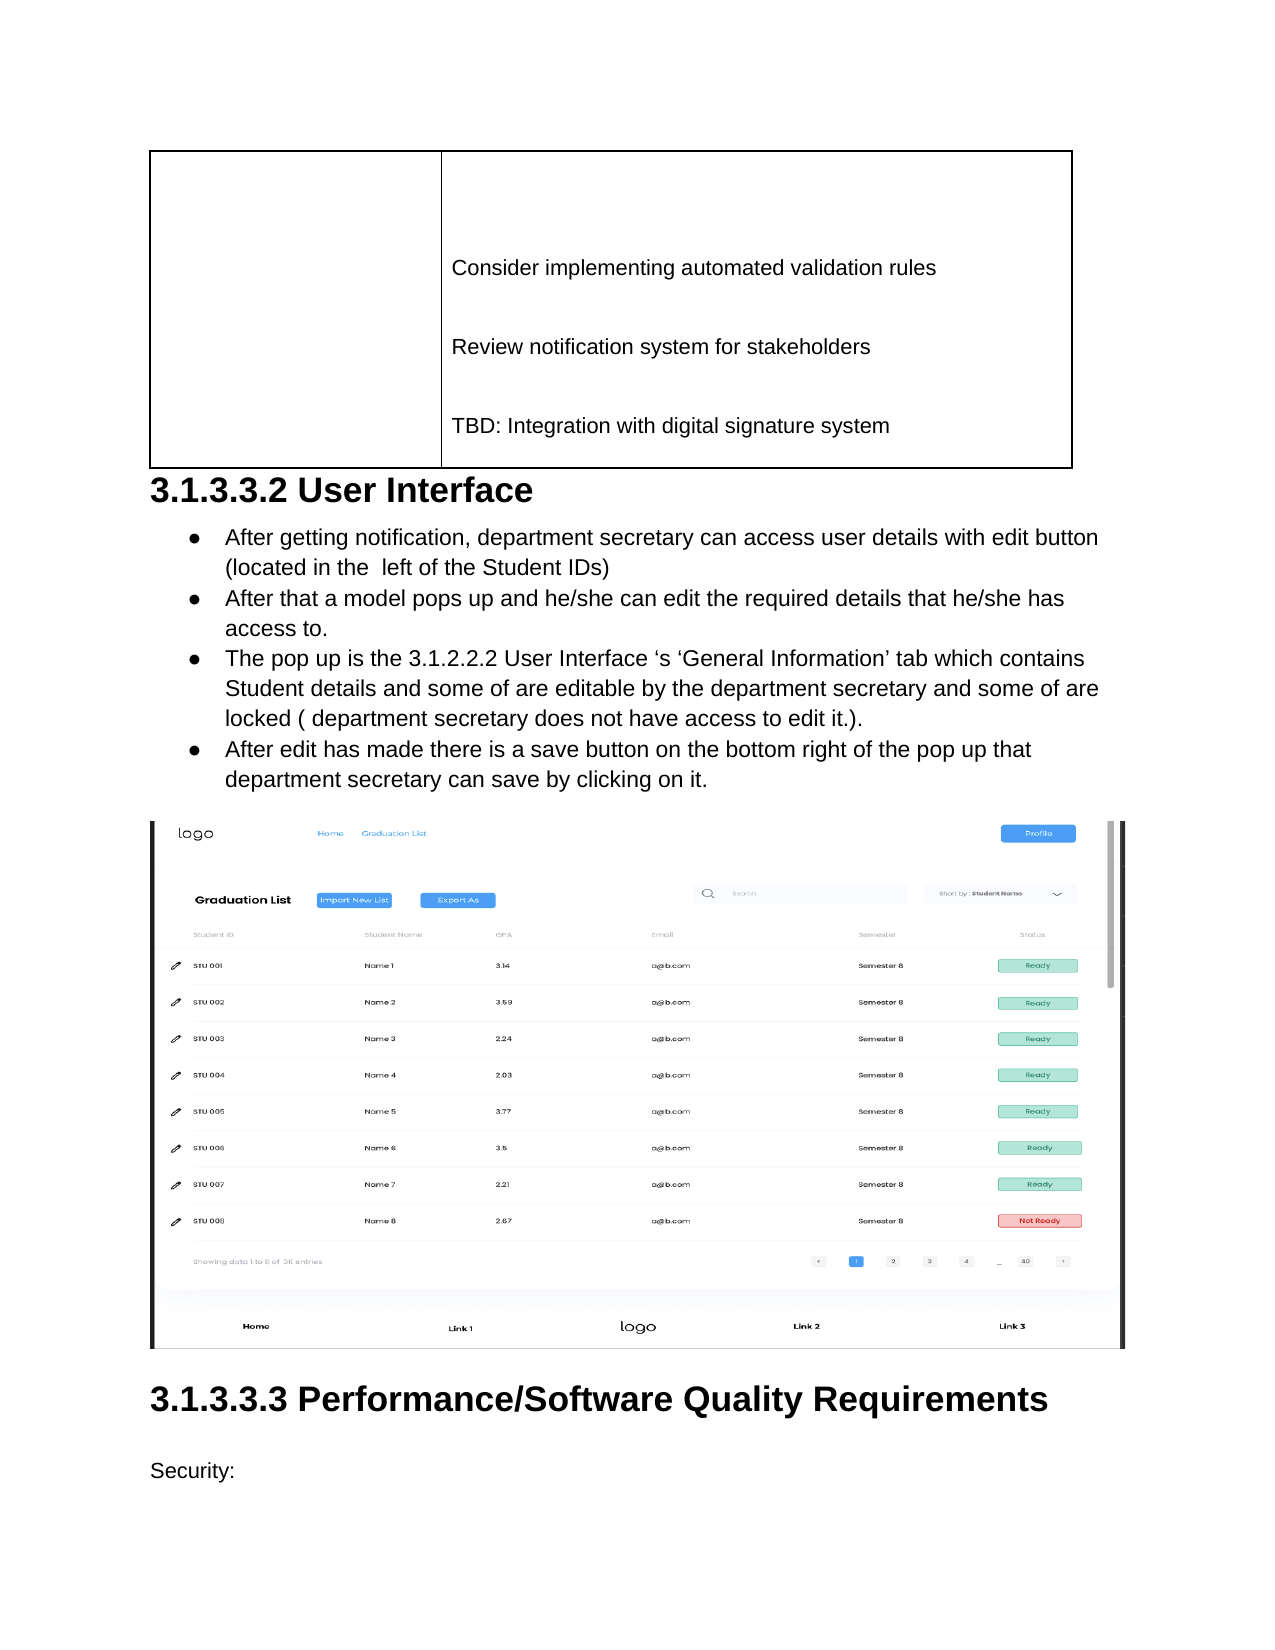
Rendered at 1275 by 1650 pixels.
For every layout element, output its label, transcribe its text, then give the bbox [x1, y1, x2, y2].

text Security: [150, 1458, 1125, 1483]
list After edit has made there is a save button on the bottom right of the pop up that department secretary can save by clicking on it. [187, 736, 1125, 792]
list After that a model pops up and he/she can edit the required details that he/she has access to. [187, 584, 1125, 641]
list After getting notification, department secretary can access user details with edit button (located in the left of the Student IDs) [187, 524, 1125, 581]
table_cell [151, 152, 441, 467]
list The pop up is the 3.1.2.2.2 User Interface ‘s ‘General Information’ tab which contains Student details and some of are editable by the department secretary and some of are locked ( department secretary does not have access to edit it.). [187, 645, 1125, 732]
subtitle 3.1.3.3.2 User Interface [150, 469, 1125, 510]
subtitle 3.1.3.3.3 Performance/Software Quality Requirements [150, 1378, 1125, 1419]
table_cell Consider implementing automated validation rules Review notification system for stakeholders TBD: Integration with digital signature system [442, 152, 1071, 467]
